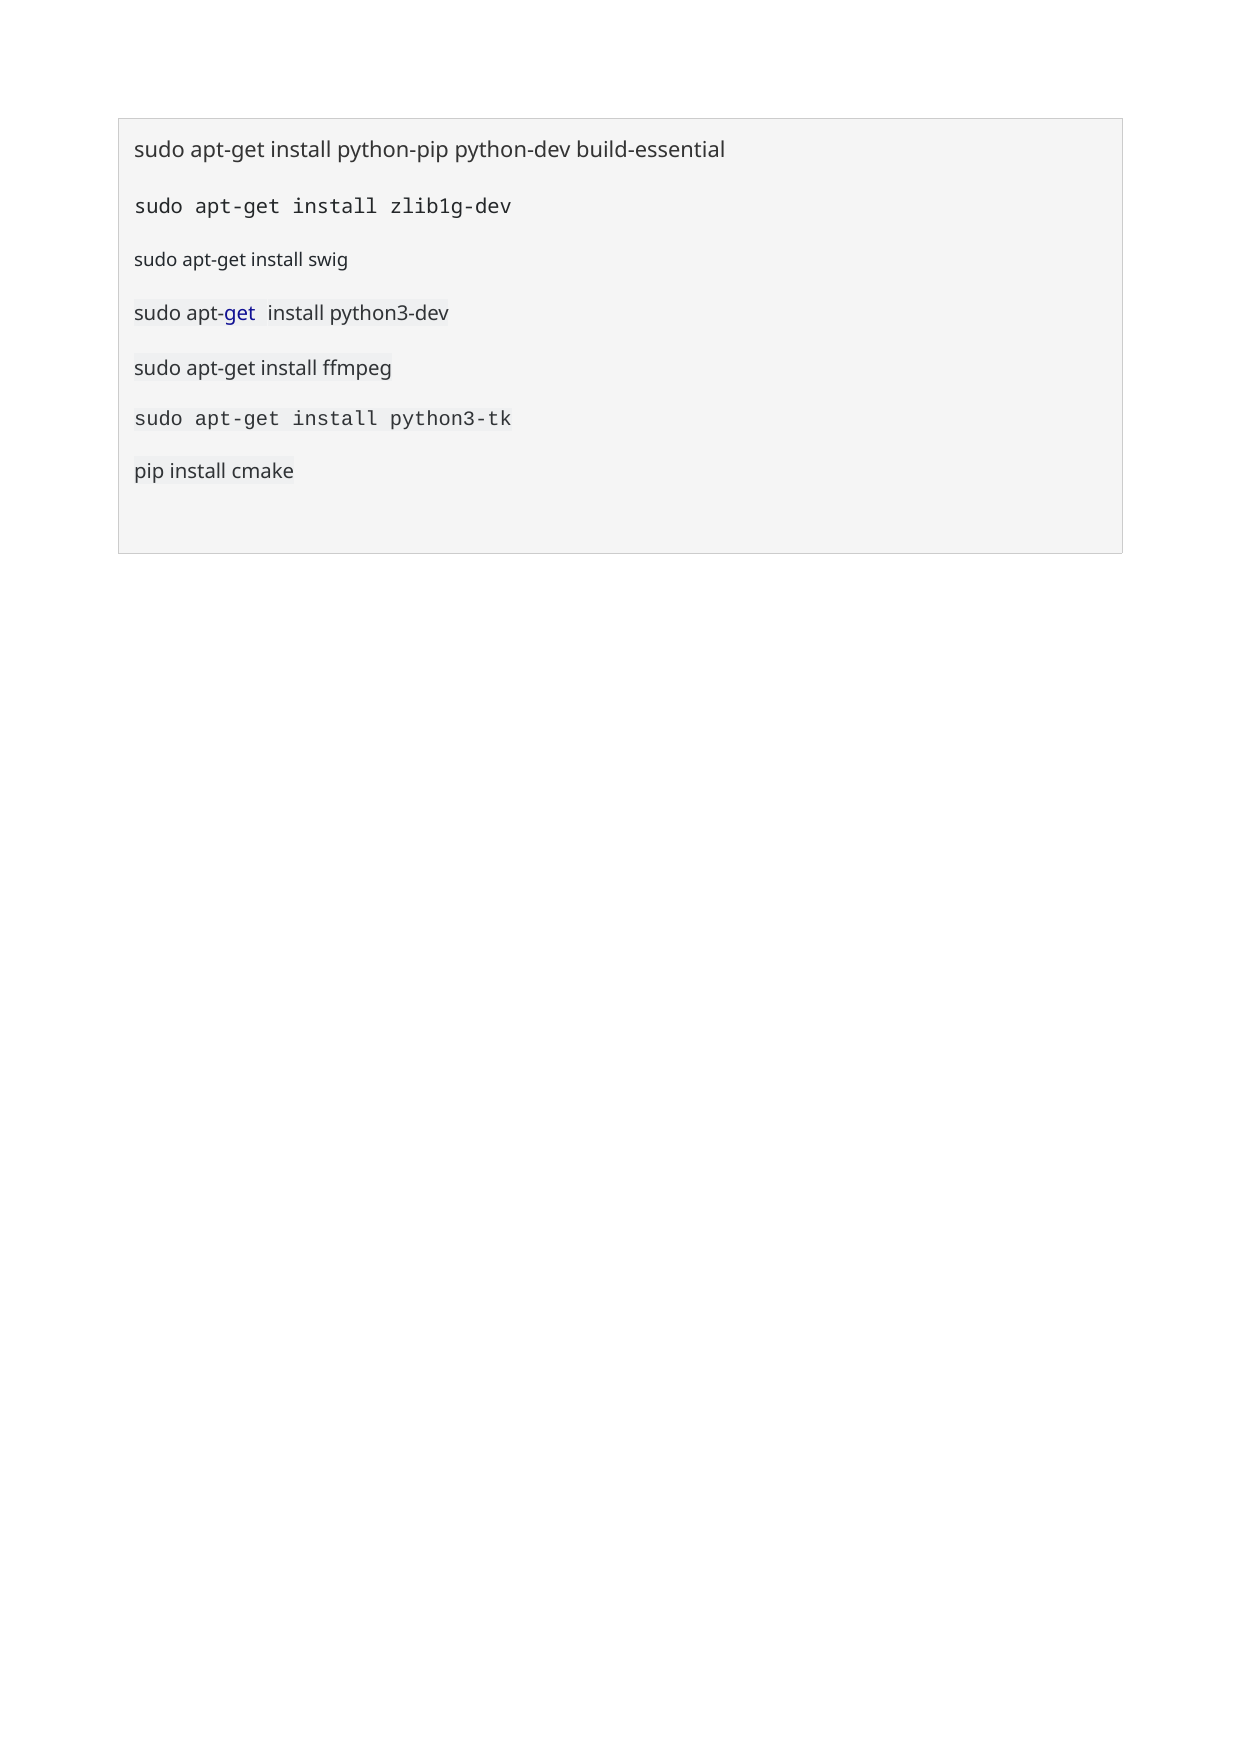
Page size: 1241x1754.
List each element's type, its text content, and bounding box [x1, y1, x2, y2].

text sudo apt-get install python-pip python-dev build-essential [119, 119, 1122, 164]
text sudo apt-get install ffmpeg [119, 338, 1122, 381]
text sudo apt-get install swig [119, 231, 1122, 272]
text sudo apt-get install zlib1g-dev [119, 176, 1122, 219]
text sudo apt-get install python3-dev [119, 283, 1122, 326]
text sudo apt-get install python3-tk [119, 392, 1122, 431]
text pip install cmake [119, 441, 1122, 484]
